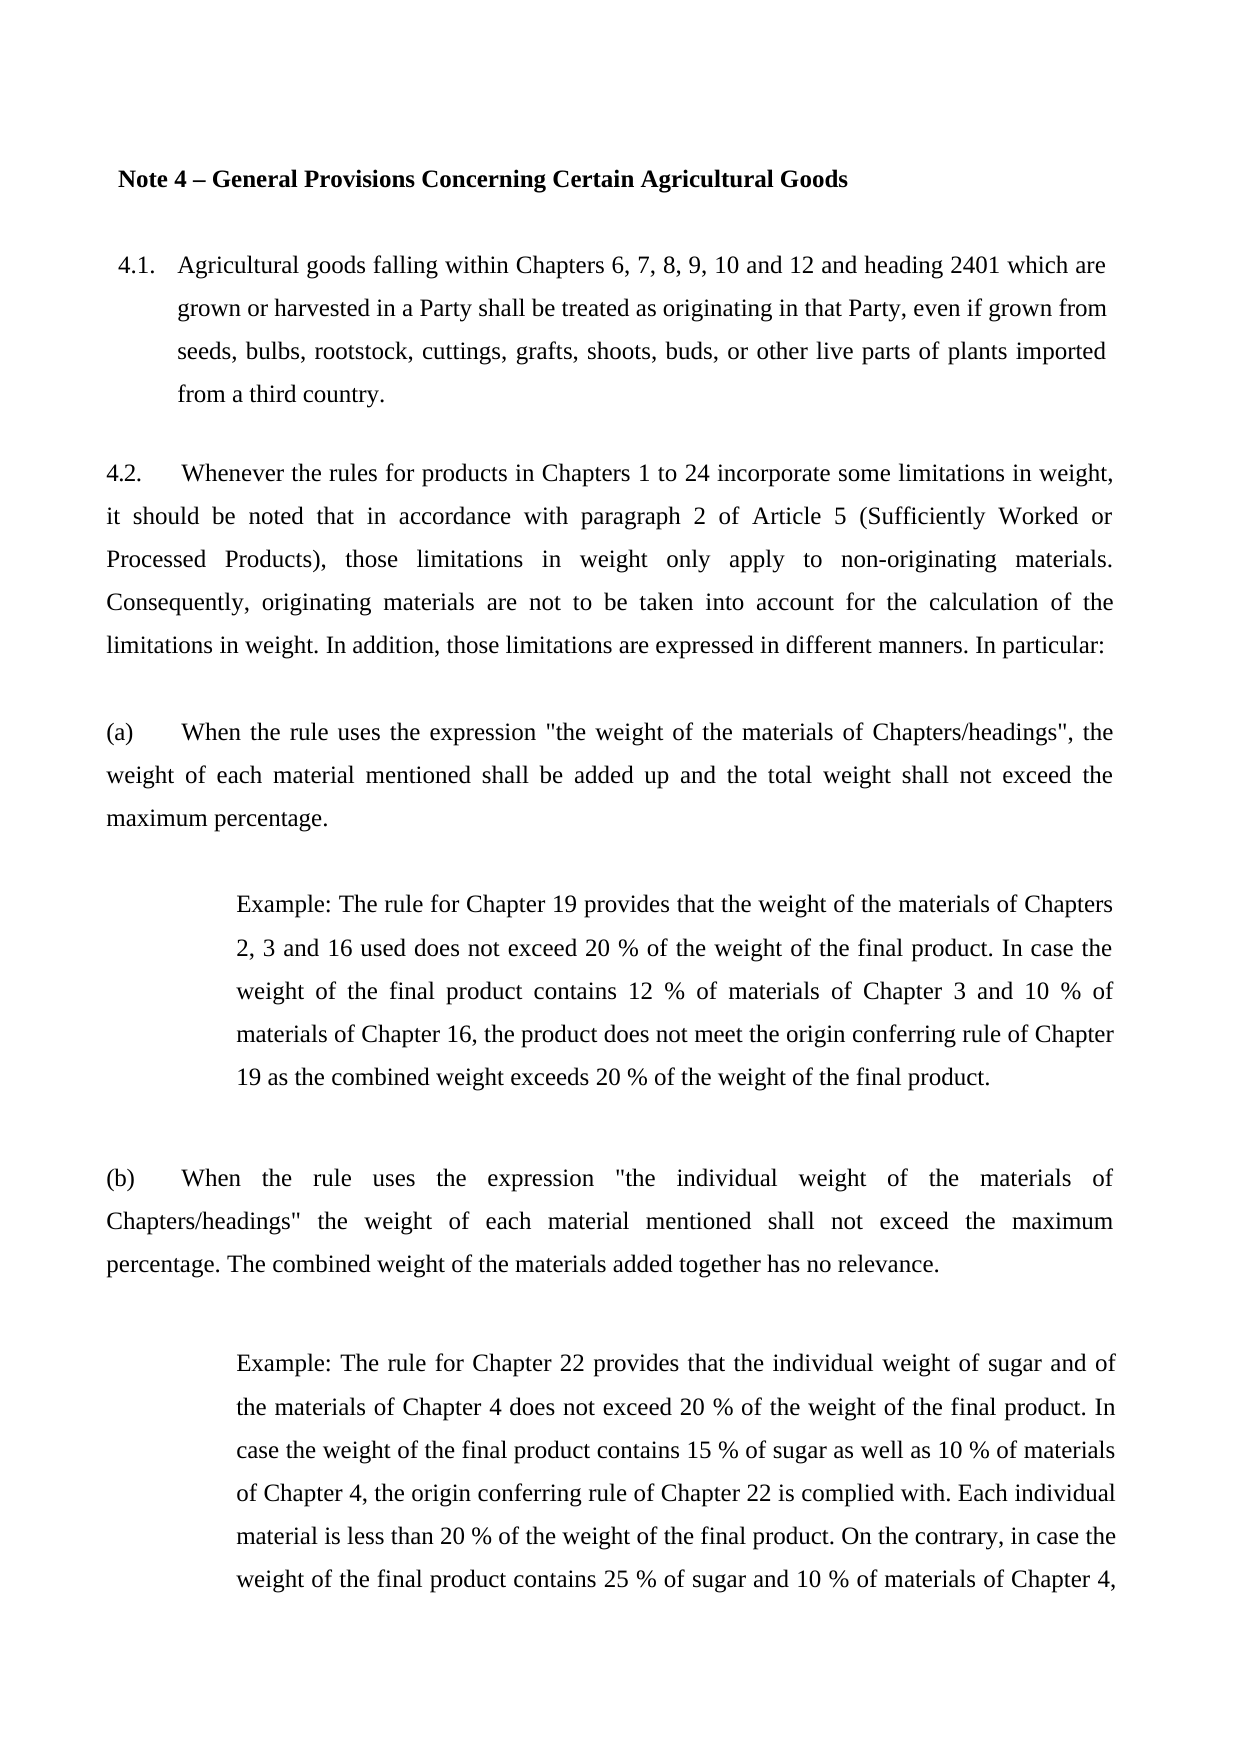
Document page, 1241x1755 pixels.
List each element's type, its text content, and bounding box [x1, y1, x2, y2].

list When the rule uses the expression "the individual weight of the materials of Chapters/headings" the weight of each material mentioned shall not exceed the maximum percentage. The combined weight of the materials added together has no relevance. [106, 1163, 1114, 1278]
text Example: The rule for Chapter 22 provides that the individual weight of sugar and of the materials of Chapter 4 does not exceed 20 % of the weight of the final product. In case the weight of the final product contains 15 % of sugar as well as 10 % of materials of Chapter 4, the origin conferring rule of Chapter 22 is complied with. Each individual material is less than 20 % of the weight of the final product. On the contrary, in case the weight of the final product contains 25 % of sugar and 10 % of materials of Chapter 4, [236, 1348, 1117, 1593]
list Whenever the rules for products in Chapters 1 to 24 incorporate some limitations in weight, it should be noted that in accordance with paragraph 2 of Article 5 (Sufficiently Worked or Processed Products), those limitations in weight only apply to non-originating materials. Consequently, originating materials are not to be taken into account for the calculation of the limitations in weight. In addition, those limitations are expressed in different manners. In particular: [106, 458, 1114, 659]
list When the rule uses the expression "the weight of the materials of Chapters/headings", the weight of each material mentioned shall be added up and the total weight shall not exceed the maximum percentage. [106, 717, 1114, 832]
text Example: The rule for Chapter 19 provides that the weight of the materials of Chapters 2, 3 and 16 used does not exceed 20 % of the weight of the final product. In case the weight of the final product contains 12 % of materials of Chapter 3 and 10 % of materials of Chapter 16, the product does not meet the origin conferring rule of Chapter 19 as the combined weight exceeds 20 % of the weight of the final product. [236, 889, 1114, 1091]
text 4.1. Agricultural goods falling within Chapters 6, 7, 8, 9, 10 and 12 and heading 2401 which are grown or harvested in a Party shall be treated as originating in that Party, even if grown from seeds, bulbs, rootstock, cuttings, grafts, shoots, buds, or other live parts of plants imported from a third country. [118, 250, 1107, 408]
text Note 4 – General Provisions Concerning Certain Agricultural Goods [118, 164, 1134, 193]
